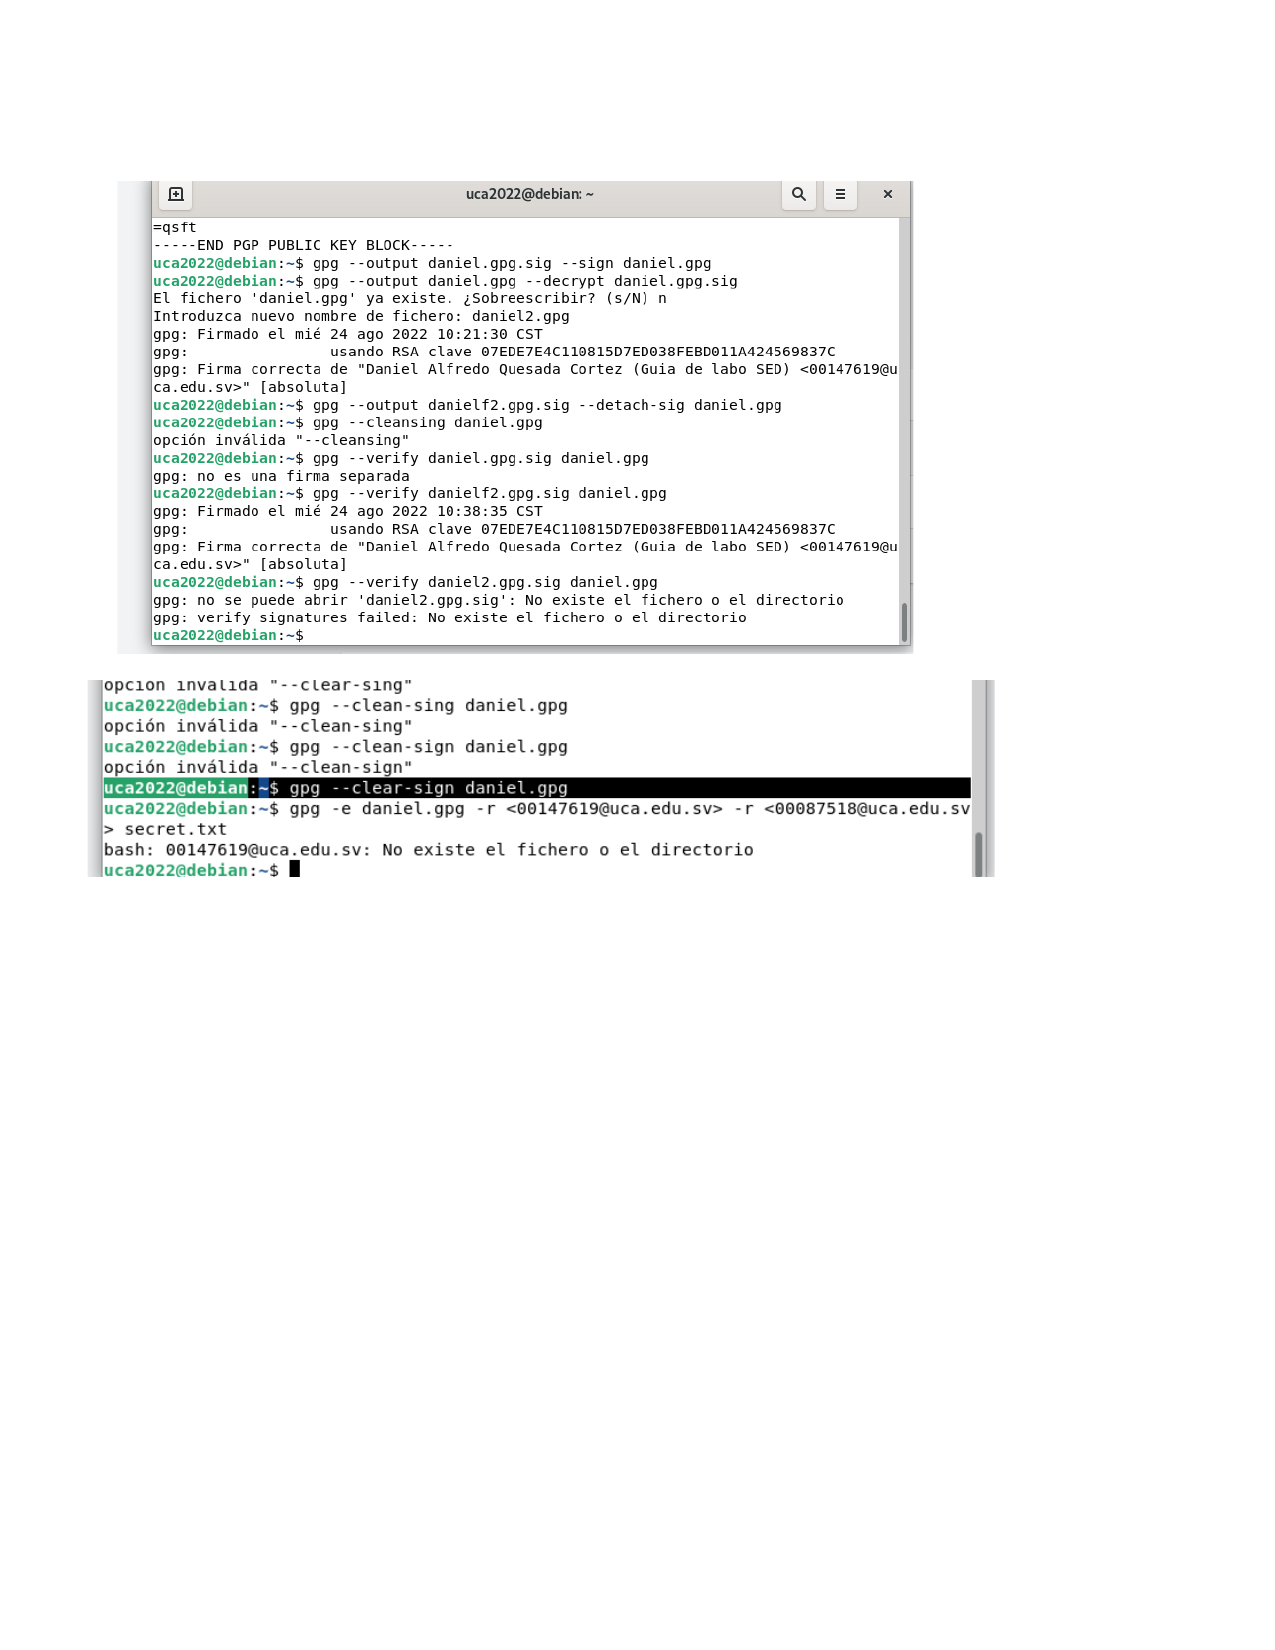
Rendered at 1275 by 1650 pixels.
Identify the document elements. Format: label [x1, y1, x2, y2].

picture [117, 181, 285, 654]
picture [763, 686, 995, 877]
